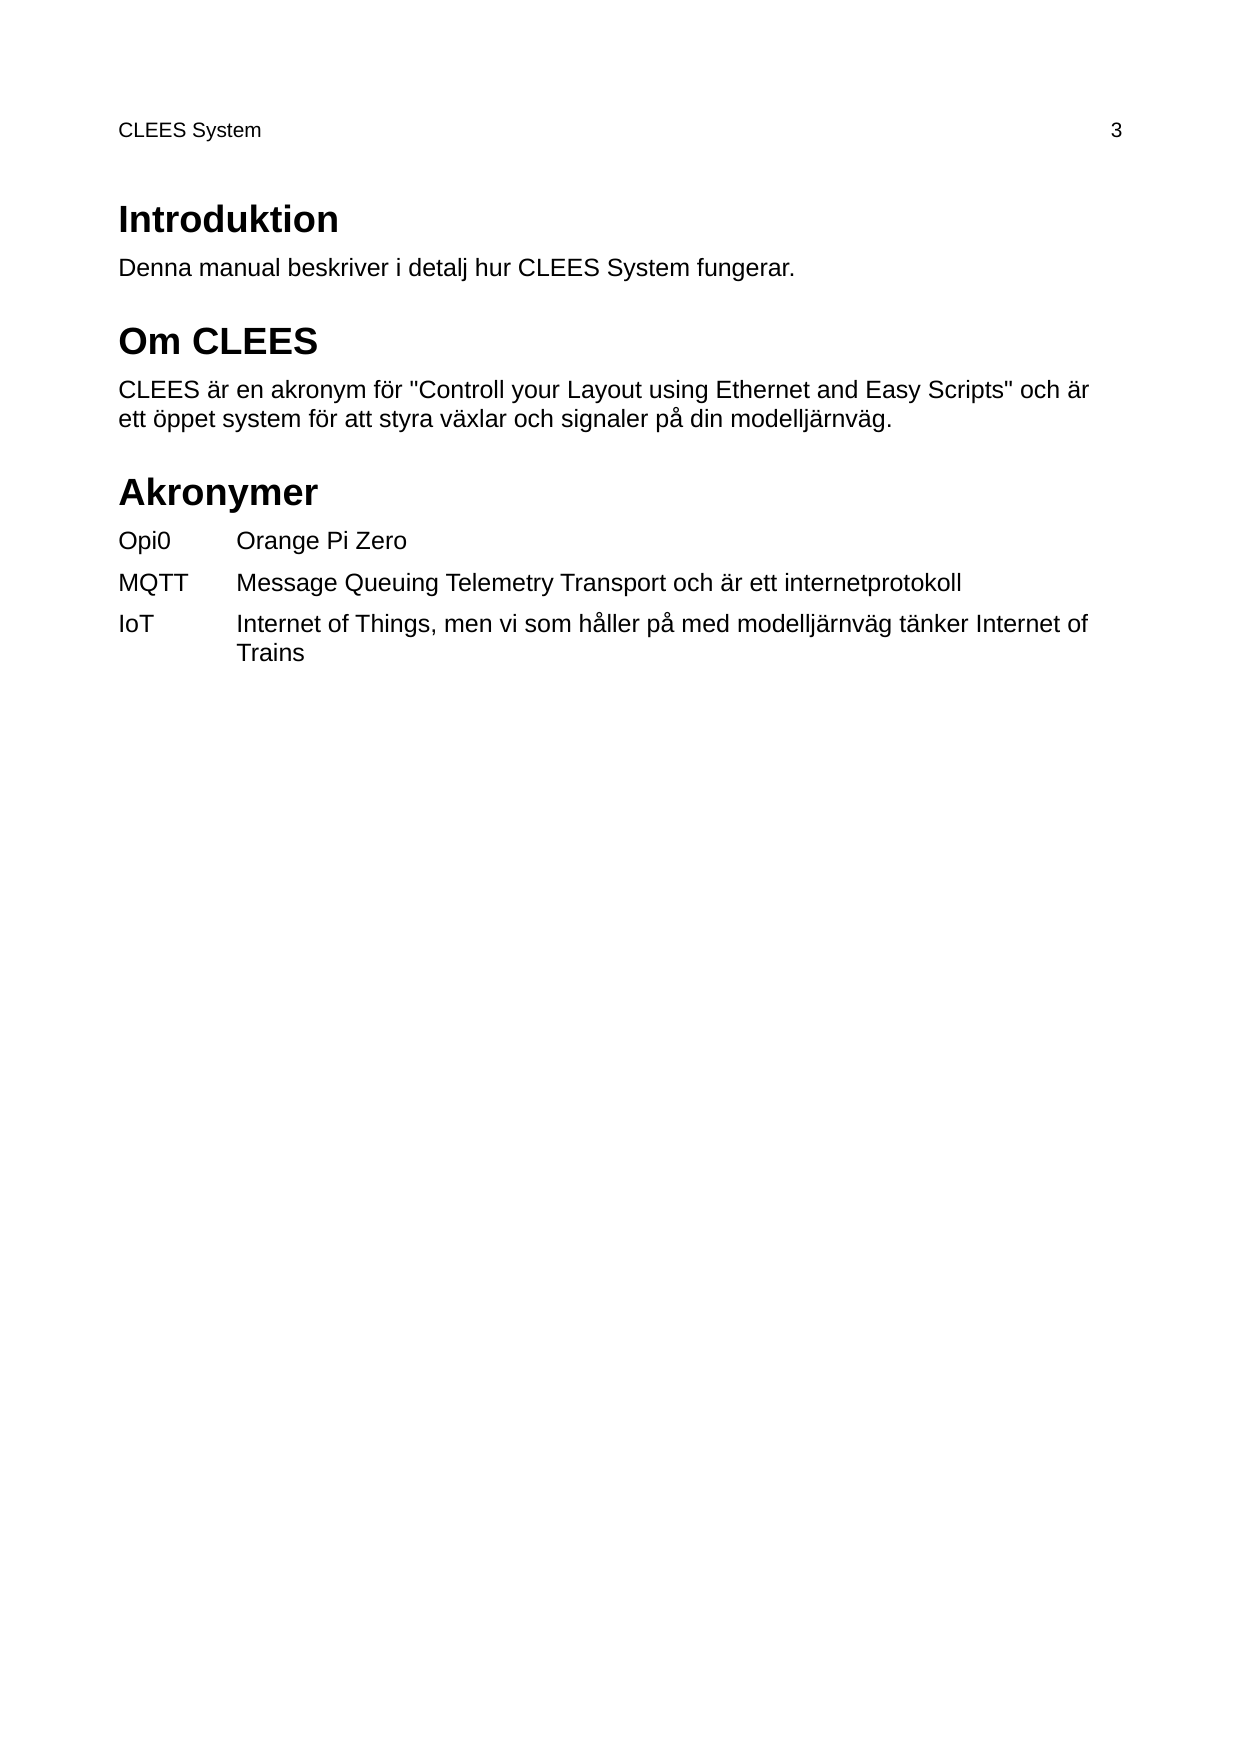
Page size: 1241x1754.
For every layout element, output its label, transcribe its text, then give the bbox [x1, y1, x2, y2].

subtitle Akronymer [118, 470, 1122, 514]
text IoT Internet of Things, men vi som håller på med modelljärnväg tänker Internet of Trains [118, 609, 1122, 666]
text CLEES är en akronym för "Controll your Layout using Ethernet and Easy Scripts" och är ett öppet system för att styra växlar och signaler på din modelljärnväg. [118, 375, 1122, 433]
text MQTT Message Queuing Telemetry Transport och är ett internetprotokoll [118, 567, 1122, 596]
text Opi0 Orange Pi Zero [118, 526, 1122, 555]
subtitle Om CLEES [118, 319, 1122, 363]
text Denna manual beskriver i detalj hur CLEES System fungerar. [118, 253, 1122, 281]
subtitle Introduktion [118, 197, 1122, 240]
